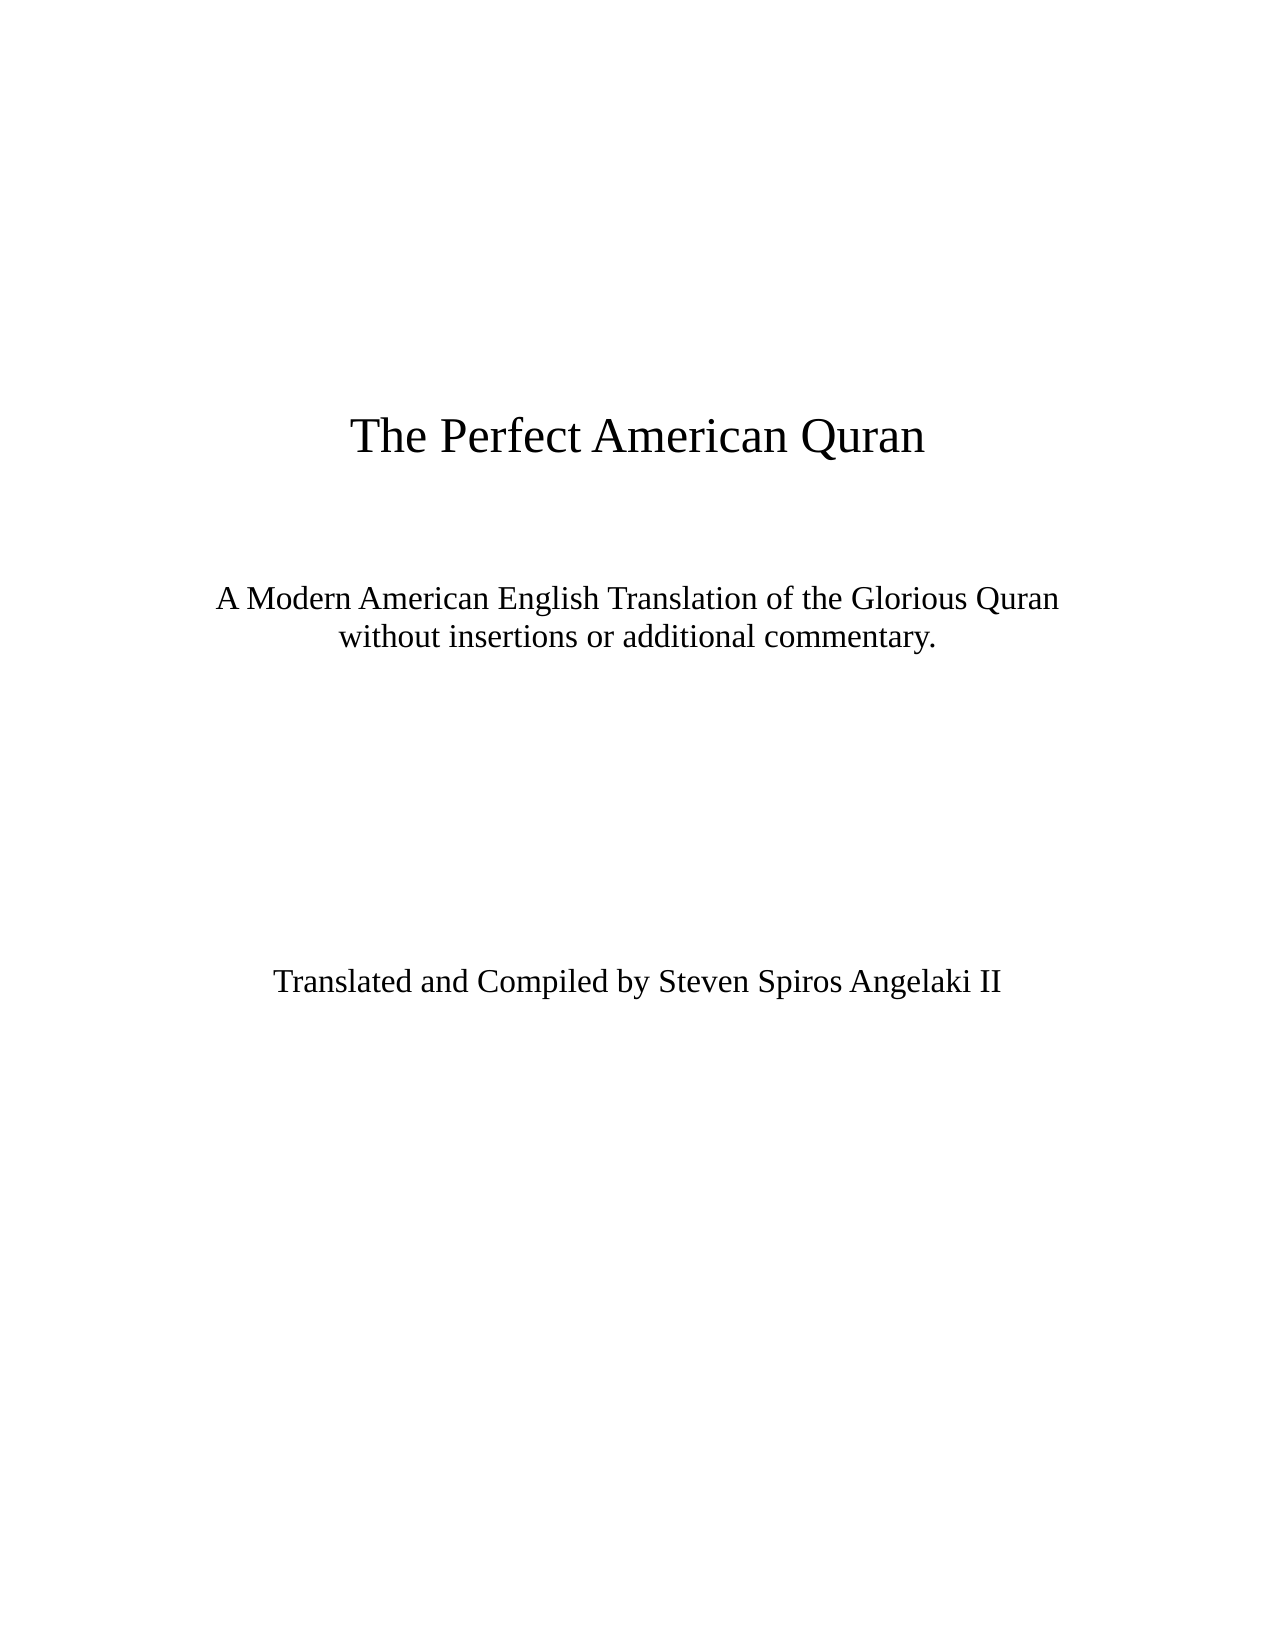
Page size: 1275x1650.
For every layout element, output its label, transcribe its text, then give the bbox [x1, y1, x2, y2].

text without insertions or additional commentary. [118, 616, 1157, 655]
text The Perfect American Quran [118, 406, 1157, 463]
text A Modern American English Translation of the Glorious Quran [118, 578, 1157, 616]
text Translated and Compiled by Steven Spiros Angelaki II [118, 961, 1157, 1000]
